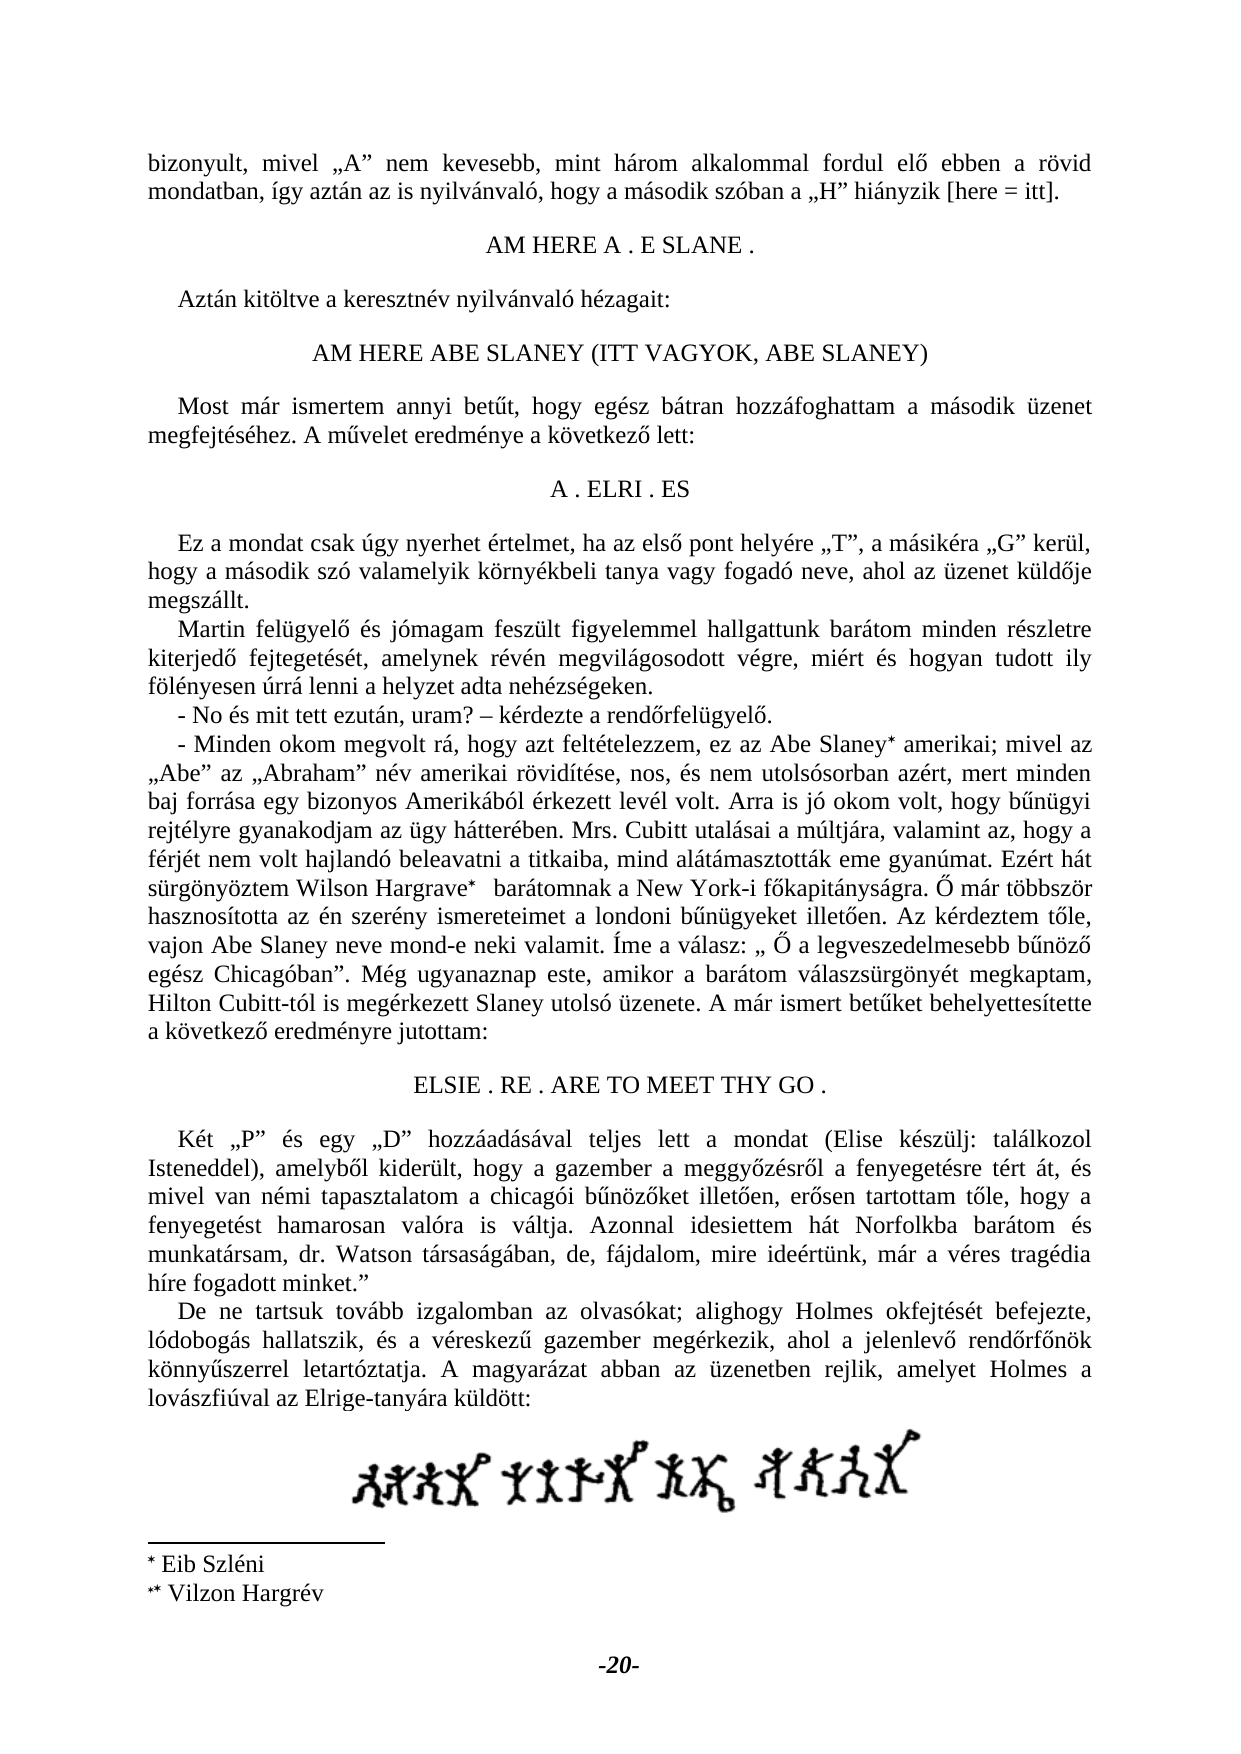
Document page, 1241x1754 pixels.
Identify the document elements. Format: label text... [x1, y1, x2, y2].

text - Minden okom megvolt rá, hogy azt feltételezzem, ez az Abe Slaney amerikai; mivel az „Abe” az „Abraham” név amerikai rövidítése, nos, és nem utolsósorban azért, mert minden baj forrása egy bizonyos Amerikából érkezett levél volt. Arra is jó okom volt, hogy bűnügyi rejtélyre gyanakodjam az ügy hátterében. Mrs. Cubitt utalásai a múltjára, valamint az, hogy a férjét nem volt hajlandó beleavatni a titkaiba, mind alátámasztották eme gyanúmat. Ezért hát sürgönyöztem Wilson Hargrave barátomnak a New York-i főkapitányságra. Ő már többször hasznosította az én szerény ismereteimet a londoni bűnügyeket illetően. Az kérdeztem tőle, vajon Abe Slaney neve mond-e neki valamit. Íme a válasz: „ Ő a legveszedelmesebb bűnöző egész Chicagóban”. Még ugyanaznap este, amikor a barátom válaszsürgönyét megkaptam, Hilton Cubitt-tól is megérkezett Slaney utolsó üzenete. A már ismert betűket behelyettesítette a következő eredményre jutottam: [148, 729, 1093, 1045]
text Ez a mondat csak úgy nyerhet értelmet, ha az első pont helyére „T”, a másikéra „G” kerül, hogy a második szó valamelyik környékbeli tanya vagy fogadó neve, ahol az üzenet küldője megszállt. [148, 528, 1093, 614]
text bizonyult, mivel „A” nem kevesebb, mint három alkalommal fordul elő ebben a rövid mondatban, így aztán az is nyilvánvaló, hogy a második szóban a „H” hiányzik [here = itt]. [148, 148, 1093, 205]
text Eib Szléni [148, 1549, 1093, 1578]
text AM HERE A . E SLANE . [148, 230, 1093, 259]
text Most már ismertem annyi betűt, hogy egész bátran hozzáfoghattam a második üzenet megfejtéséhez. A művelet eredménye a következő lett: [148, 391, 1093, 449]
text De ne tartsuk tovább izgalomban az olvasókat; alighogy Holmes okfejtését befejezte, lódobogás hallatszik, és a véreskezű gazember megérkezik, ahol a jelenlevő rendőrfőnök könnyűszerrel letartóztatja. A magyarázat abban az üzenetben rejlik, amelyet Holmes a lovászfiúval az Elrige-tanyára küldött: [148, 1296, 1093, 1411]
text - No és mit tett ezután, uram? – kérdezte a rendőrfelügyelő. [148, 700, 1093, 729]
text Martin felügyelő és jómagam feszült figyelemmel hallgattunk barátom minden részletre kiterjedő fejtegetését, amelynek révén megvilágosodott végre, miért és hogyan tudott ily fölényesen úrrá lenni a helyzet adta nehézségeken. [148, 614, 1093, 700]
text  Vilzon Hargrév [148, 1578, 1093, 1606]
text Aztán kitöltve a keresztnév nyilvánvaló hézagait: [148, 284, 1093, 313]
text Két „P” és egy „D” hozzáadásával teljes lett a mondat (Elise készülj: találkozol Isteneddel), amelyből kiderült, hogy a gazember a meggyőzésről a fenyegetésre tért át, és mivel van némi tapasztalatom a chicagói bűnözőket illetően, erősen tartottam tőle, hogy a fenyegetést hamarosan valóra is váltja. Azonnal idesiettem hát Norfolkba barátom és munkatársam, dr. Watson társaságában, de, fájdalom, mire ideértünk, már a véres tragédia híre fogadott minket.” [148, 1124, 1093, 1296]
text A . ELRI . ES [148, 474, 1093, 503]
text AM HERE ABE SLANEY (ITT VAGYOK, ABE SLANEY) [148, 338, 1093, 366]
text ELSIE . RE . ARE TO MEET THY GO . [148, 1070, 1093, 1099]
